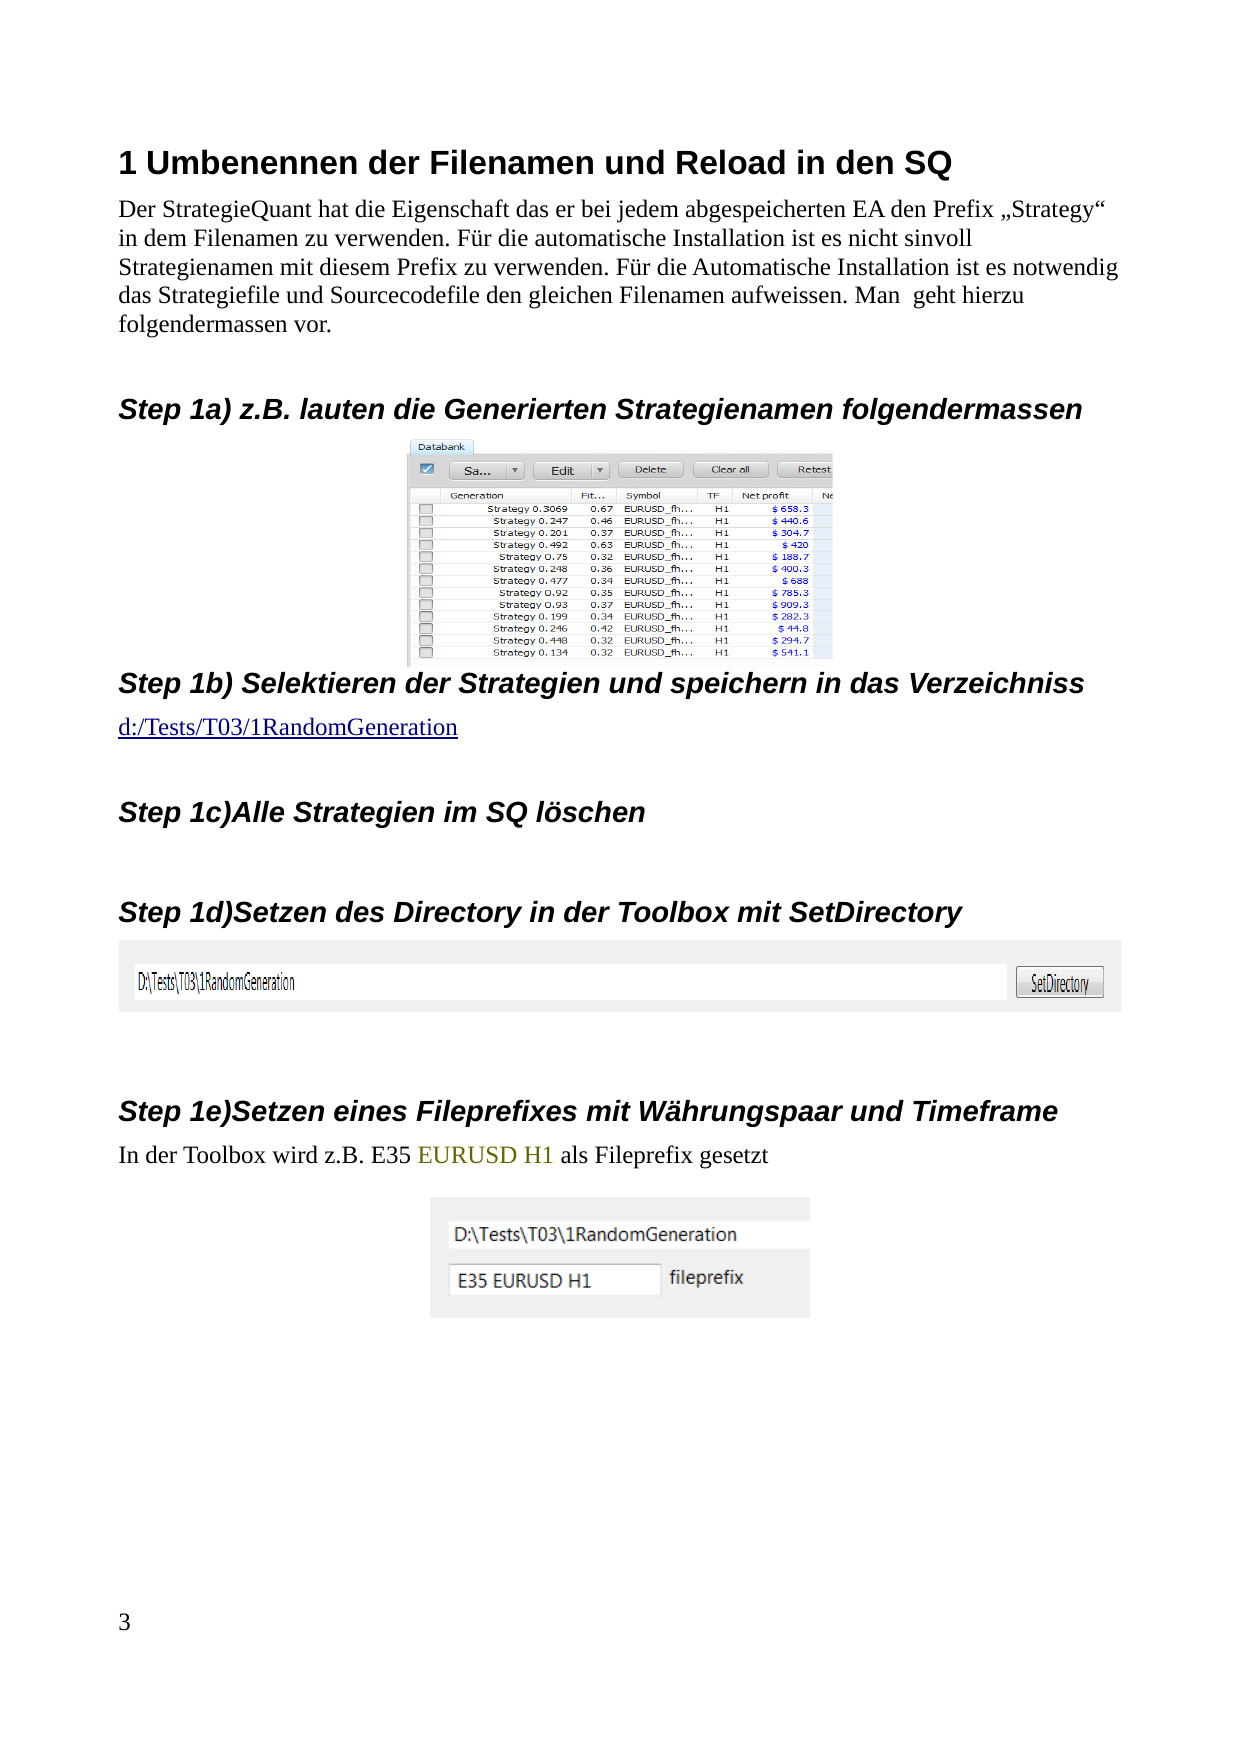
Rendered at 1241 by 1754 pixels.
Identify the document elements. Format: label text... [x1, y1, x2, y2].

subtitle Step 1b) Selektieren der Strategien und speichern in das Verzeichniss [118, 463, 1122, 700]
subtitle Step 1e)Setzen eines Fileprefixes mit Währungspaar und Timeframe [118, 1094, 1122, 1127]
picture [407, 437, 833, 667]
text In der Toolbox wird z.B. E35 EURUSD H1 als Fileprefix gesetzt [118, 1140, 1122, 1169]
text d:/Tests/T03/1RandomGeneration [118, 712, 1122, 741]
subtitle Step 1a) z.B. lauten die Generierten Strategienamen folgendermassen [118, 392, 1122, 425]
picture [430, 1197, 811, 1318]
subtitle Step 1d)Setzen des Directory in der Toolbox mit SetDirectory [118, 895, 1122, 928]
subtitle 1 Umbenennen der Filenamen und Reload in den SQ [118, 143, 1122, 182]
text Der StrategieQuant hat die Eigenschaft das er bei jedem abgespeicherten EA den Prefix „Strategy“ in dem Filenamen zu verwenden. Für die automatische Installation ist es nicht sinvoll Strategienamen mit diesem Prefix zu verwenden. Für die Automatische Installation ist es notwendig das Strategiefile und Sourcecodefile den gleichen Filenamen aufweissen. Man geht hierzu folgendermassen vor. [118, 194, 1122, 338]
subtitle Step 1c)Alle Strategien im SQ löschen [118, 795, 1122, 828]
picture [118, 940, 1122, 1012]
